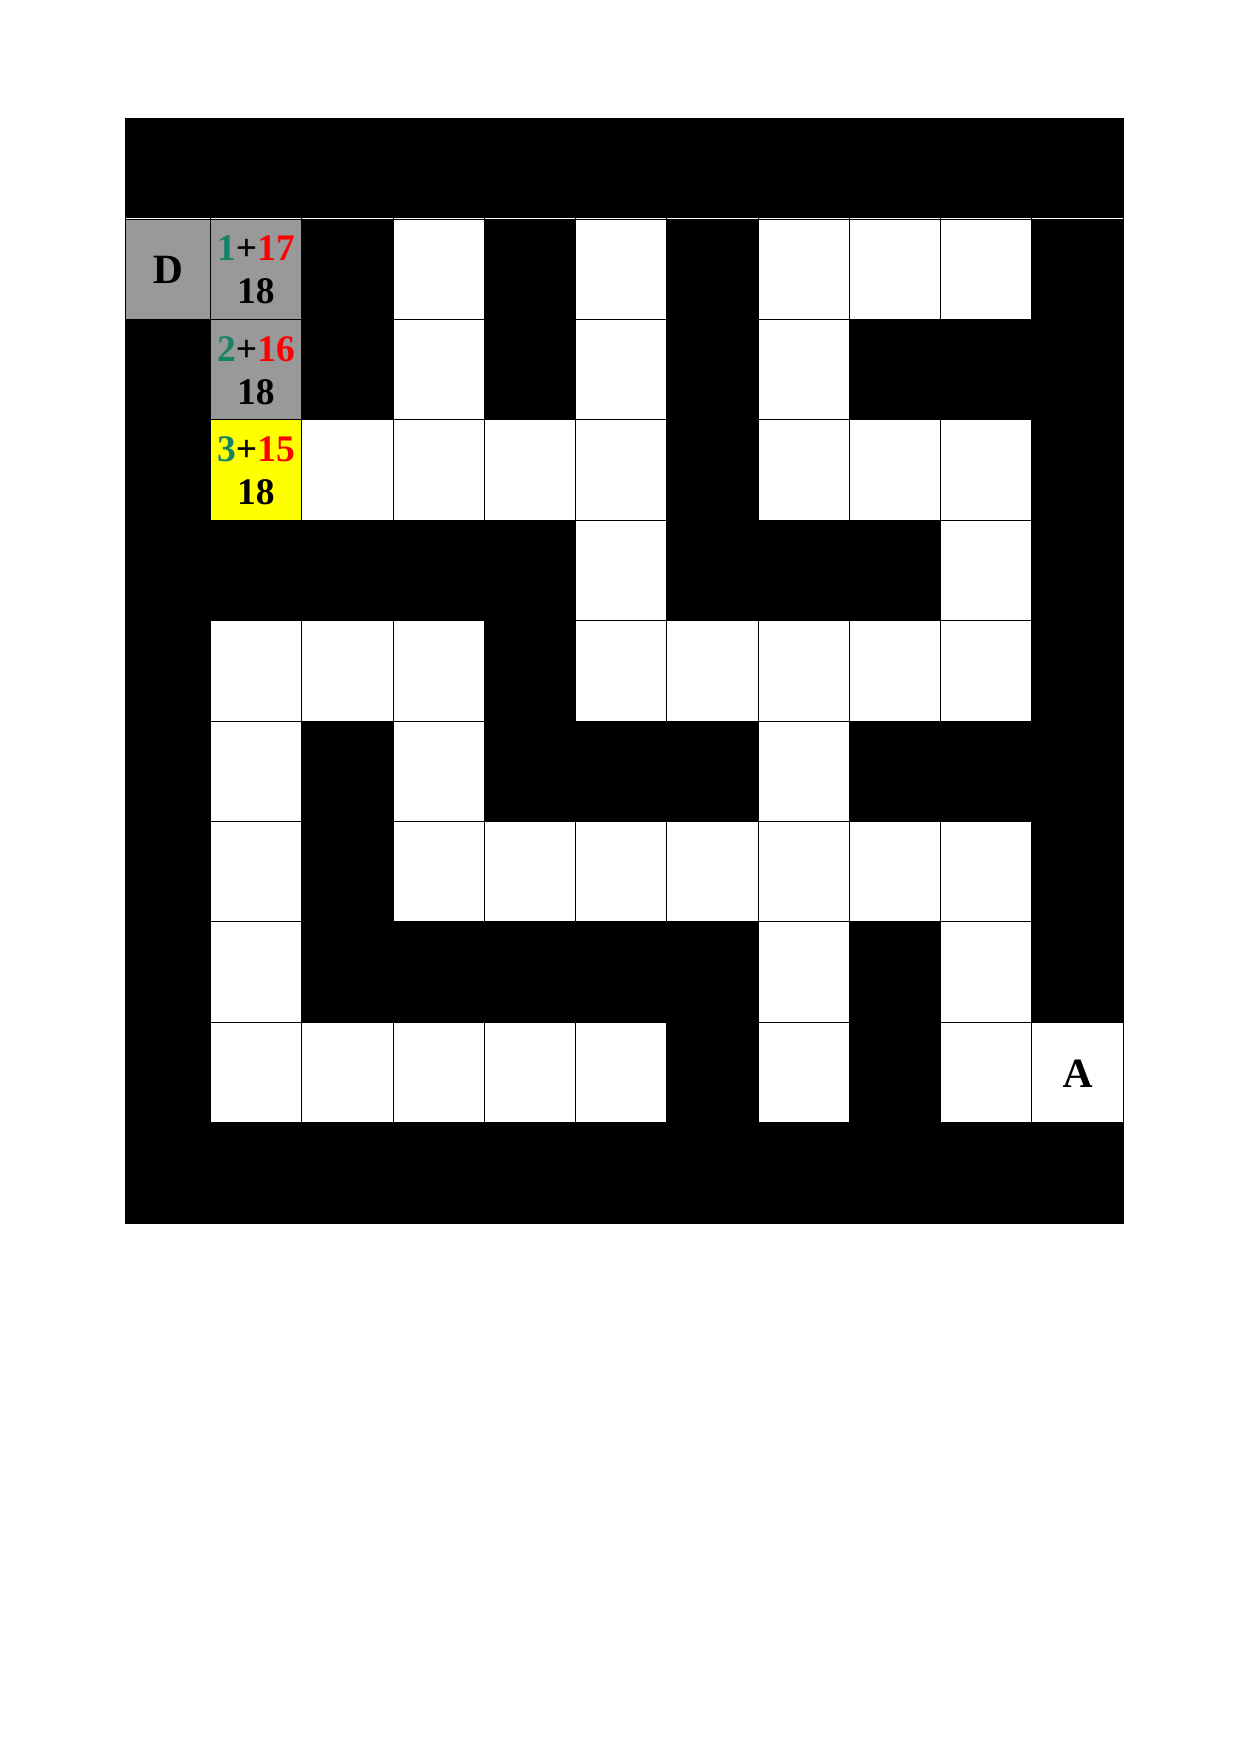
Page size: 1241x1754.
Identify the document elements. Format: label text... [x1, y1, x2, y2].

table_cell [126, 621, 210, 721]
table_cell [485, 722, 575, 821]
table_cell [394, 220, 484, 319]
table_cell [302, 621, 393, 721]
table_cell [1032, 521, 1123, 620]
table_cell [759, 220, 849, 319]
table_cell [126, 822, 210, 921]
table_cell [302, 521, 393, 620]
table_cell [850, 922, 940, 1022]
table_cell [576, 722, 666, 821]
table_cell [576, 621, 666, 721]
table_cell [941, 722, 1031, 821]
table_cell [759, 922, 849, 1022]
table_header [1032, 119, 1123, 218]
table_cell [302, 922, 393, 1022]
table_cell [576, 1123, 666, 1223]
table_cell [759, 722, 849, 821]
table_cell [850, 1023, 940, 1122]
table_cell [1032, 922, 1123, 1022]
table_cell [485, 922, 575, 1022]
table_cell [485, 822, 575, 921]
table_cell [667, 1023, 758, 1122]
table_cell [485, 1123, 575, 1223]
table_cell [667, 822, 758, 921]
table_cell [126, 1123, 210, 1223]
table_cell D [126, 220, 210, 319]
table_cell [394, 320, 484, 419]
table_cell [211, 621, 301, 721]
table_header [850, 119, 940, 218]
table_cell 1+17 18 [211, 220, 301, 319]
table_header [759, 119, 849, 218]
table_cell [394, 922, 484, 1022]
table_cell [759, 420, 849, 520]
table_cell [211, 722, 301, 821]
table_cell [941, 320, 1031, 419]
table_cell [485, 220, 575, 319]
table_cell [211, 922, 301, 1022]
table_cell [1032, 220, 1123, 319]
table_cell [126, 521, 210, 620]
table_cell [941, 521, 1031, 620]
table_cell [302, 722, 393, 821]
table_cell [667, 320, 758, 419]
table_cell [126, 1023, 210, 1122]
table_cell [850, 1123, 940, 1223]
table_cell [759, 521, 849, 620]
table_cell [759, 1123, 849, 1223]
table_cell [576, 922, 666, 1022]
table_cell [126, 922, 210, 1022]
table_cell [850, 722, 940, 821]
table_cell [302, 320, 393, 419]
table_cell [850, 320, 940, 419]
table_cell [1032, 621, 1123, 721]
table_cell [394, 1123, 484, 1223]
table_cell [485, 1023, 575, 1122]
table_cell [302, 220, 393, 319]
table_cell [941, 1023, 1031, 1122]
table_cell [759, 320, 849, 419]
table_cell [394, 822, 484, 921]
table_cell [394, 521, 484, 620]
table_cell [850, 521, 940, 620]
table_cell [759, 1023, 849, 1122]
table_cell [941, 621, 1031, 721]
table_cell [850, 220, 940, 319]
table_cell [667, 420, 758, 520]
table_cell [211, 822, 301, 921]
table_header [211, 119, 301, 218]
table_cell [394, 722, 484, 821]
table_cell [576, 220, 666, 319]
table_cell [126, 722, 210, 821]
table_cell [126, 320, 210, 419]
table_header [394, 119, 484, 218]
table_cell [850, 621, 940, 721]
table_cell [394, 1023, 484, 1122]
table_cell 2+16 18 [211, 320, 301, 419]
table_header [302, 119, 393, 218]
table_cell [576, 420, 666, 520]
table_cell [302, 1023, 393, 1122]
table_cell [667, 1123, 758, 1223]
table_cell [211, 1023, 301, 1122]
table_cell [576, 822, 666, 921]
table_cell [211, 521, 301, 620]
table_cell [667, 922, 758, 1022]
table_cell [1032, 320, 1123, 419]
table_cell [576, 521, 666, 620]
table_cell [485, 621, 575, 721]
table_cell [850, 420, 940, 520]
table_header [667, 119, 758, 218]
table_header [576, 119, 666, 218]
table_cell [485, 420, 575, 520]
table_cell [941, 220, 1031, 319]
table_header [941, 119, 1031, 218]
table_cell [394, 621, 484, 721]
table_cell A [1032, 1023, 1123, 1122]
table_cell [1032, 420, 1123, 520]
table_cell [211, 1123, 301, 1223]
table_cell [576, 320, 666, 419]
table_cell [850, 822, 940, 921]
table_cell [941, 922, 1031, 1022]
table_cell [941, 822, 1031, 921]
table_cell [1032, 822, 1123, 921]
table_cell [485, 320, 575, 419]
table_cell [1032, 1123, 1123, 1223]
table_header [126, 119, 210, 218]
table_cell [576, 1023, 666, 1122]
table_header [485, 119, 575, 218]
table_cell [667, 621, 758, 721]
table_cell [667, 722, 758, 821]
table_cell [941, 1123, 1031, 1223]
table_cell [302, 1123, 393, 1223]
table_cell [302, 822, 393, 921]
table_cell 3+15 18 [211, 420, 301, 520]
table_cell [302, 420, 393, 520]
table_cell [667, 220, 758, 319]
table_cell [759, 822, 849, 921]
table_cell [485, 521, 575, 620]
table_cell [394, 420, 484, 520]
table_cell [126, 420, 210, 520]
table_cell [667, 521, 758, 620]
table_cell [941, 420, 1031, 520]
table_cell [1032, 722, 1123, 821]
table_cell [759, 621, 849, 721]
